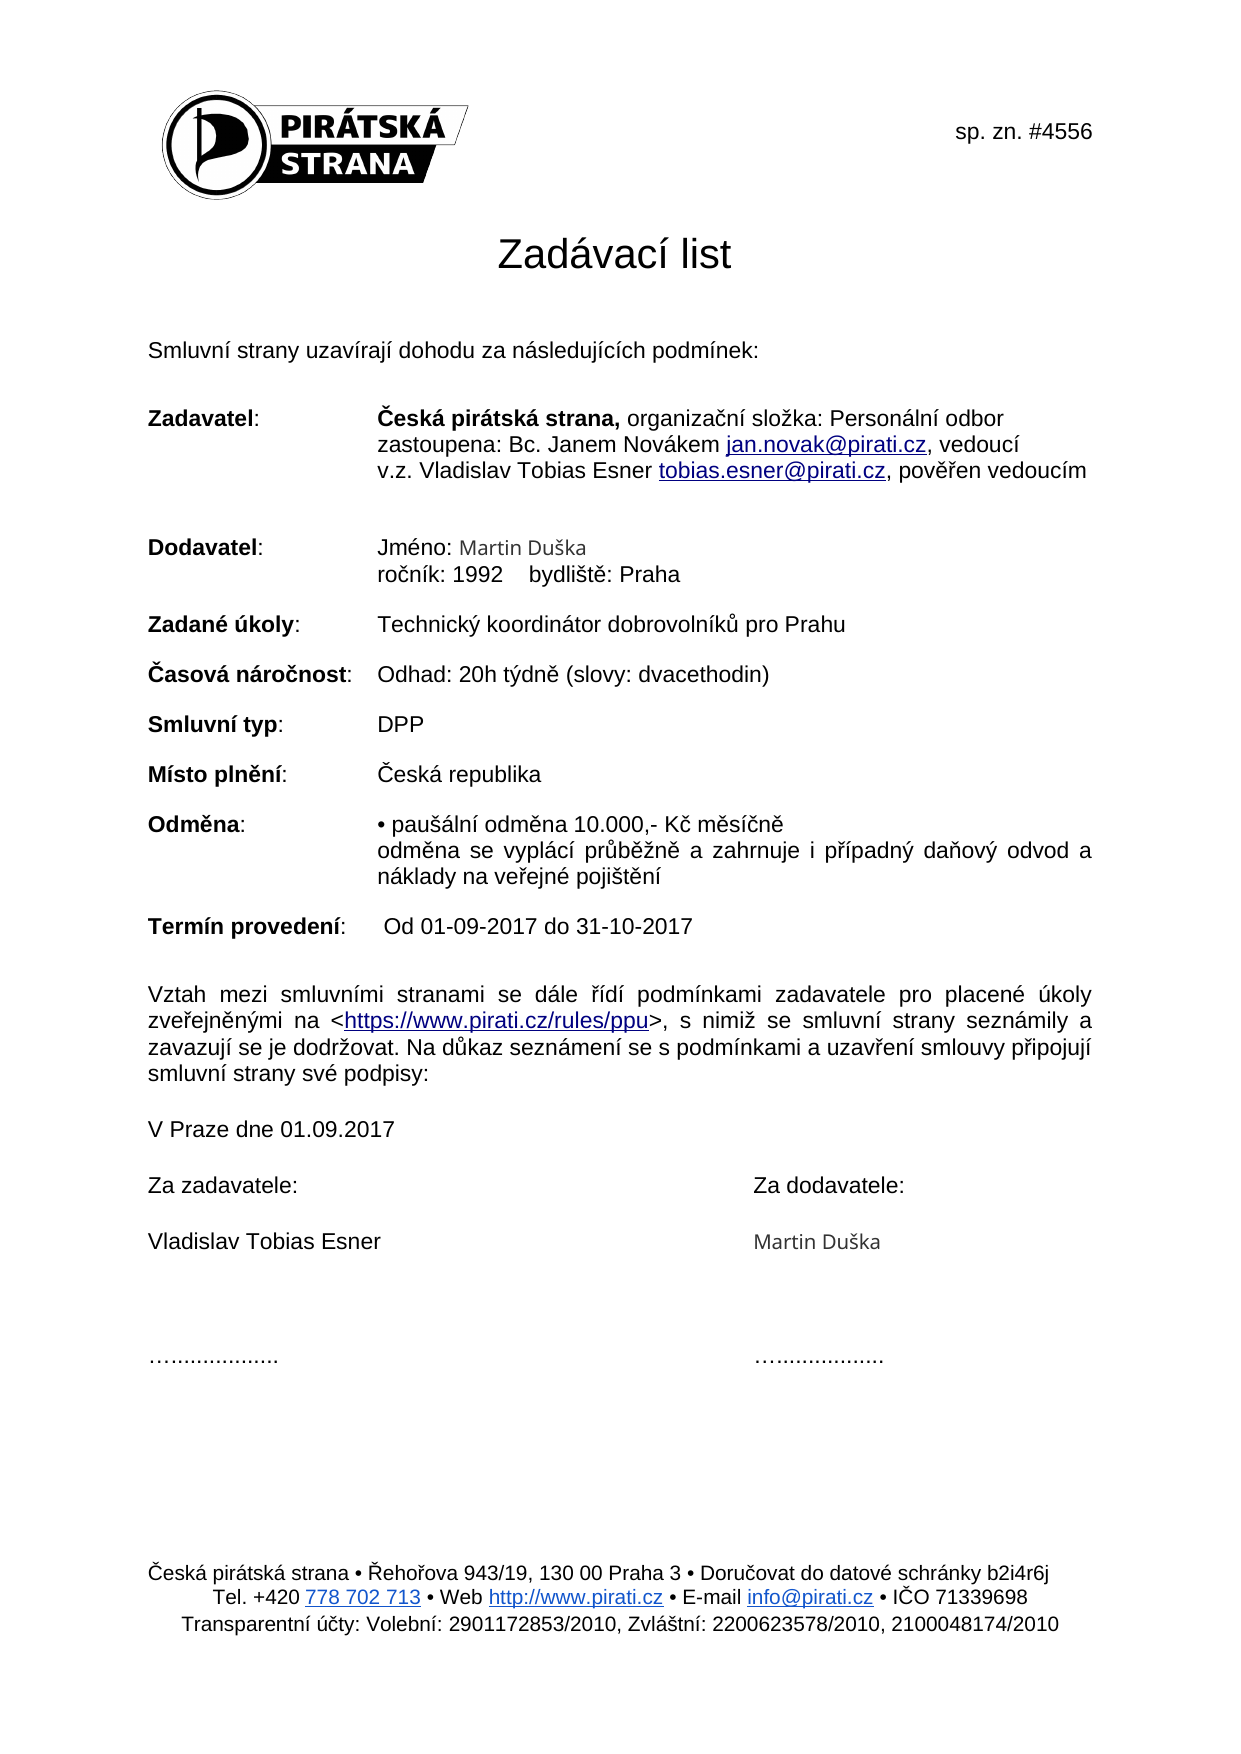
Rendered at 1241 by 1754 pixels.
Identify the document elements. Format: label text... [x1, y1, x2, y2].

text V Praze dne 01.09.2017 [148, 1116, 1093, 1142]
table_cell Odměna: [148, 799, 377, 901]
text Vztah mezi smluvními stranami se dále řídí podmínkami zadavatele pro placené úkoly zveřejněnými na <https://www.pirati.cz/rules/ppu>, s nimiž se smluvní strany seznámily a zavazují se je dodržovat. Na důkaz seznámení se s podmínkami a uzavření smlouvy připojují smluvní strany své podpisy: [148, 981, 1093, 1086]
table_cell Smluvní typ: [148, 699, 377, 749]
subtitle Zadávací list [148, 230, 1093, 278]
text Za zadavatele: Za dodavatele: [148, 1172, 1093, 1198]
table_cell Technický koordinátor dobrovolníků pro Prahu [377, 599, 1093, 649]
table_cell Termín provedení: [148, 901, 377, 951]
table_cell Časová náročnost: [148, 649, 377, 699]
table_cell Dodavatel: [148, 522, 377, 599]
table_cell Místo plnění: [148, 749, 377, 799]
table_cell Od 01-09-2017 do 31-10-2017 [377, 901, 1093, 951]
table_cell DPP [377, 699, 1093, 749]
text Smluvní strany uzavírají dohodu za následujících podmínek: [148, 337, 1093, 363]
table_header Česká pirátská strana, organizační složka: Personální odbor zastoupena: Bc. Janem Novákem jan.novak@pirati.cz, vedoucí v.z. Vladislav Tobias Esner tobias.esner@pirati.cz, pověřen vedoucím [377, 393, 1093, 522]
table_cell Česká republika [377, 749, 1093, 799]
table_cell Odhad: 20h týdně (slovy: dvacethodin) [377, 649, 1093, 699]
table_header Zadavatel: [148, 393, 377, 522]
text …................. …................. [148, 1342, 1093, 1368]
table_cell Jméno: Martin Duška ročník: 1992 bydliště: Praha [377, 522, 1093, 599]
text Vladislav Tobias Esner Martin Duška [148, 1227, 1093, 1255]
table_cell • paušální odměna 10.000,- Kč měsíčně odměna se vyplácí průběžně a zahrnuje i případný daňový odvod a náklady na veřejné pojištění [377, 799, 1093, 901]
text sp. zn. #4556 [483, 118, 1093, 144]
table_cell Zadané úkoly: [148, 599, 377, 649]
picture [147, 75, 483, 214]
